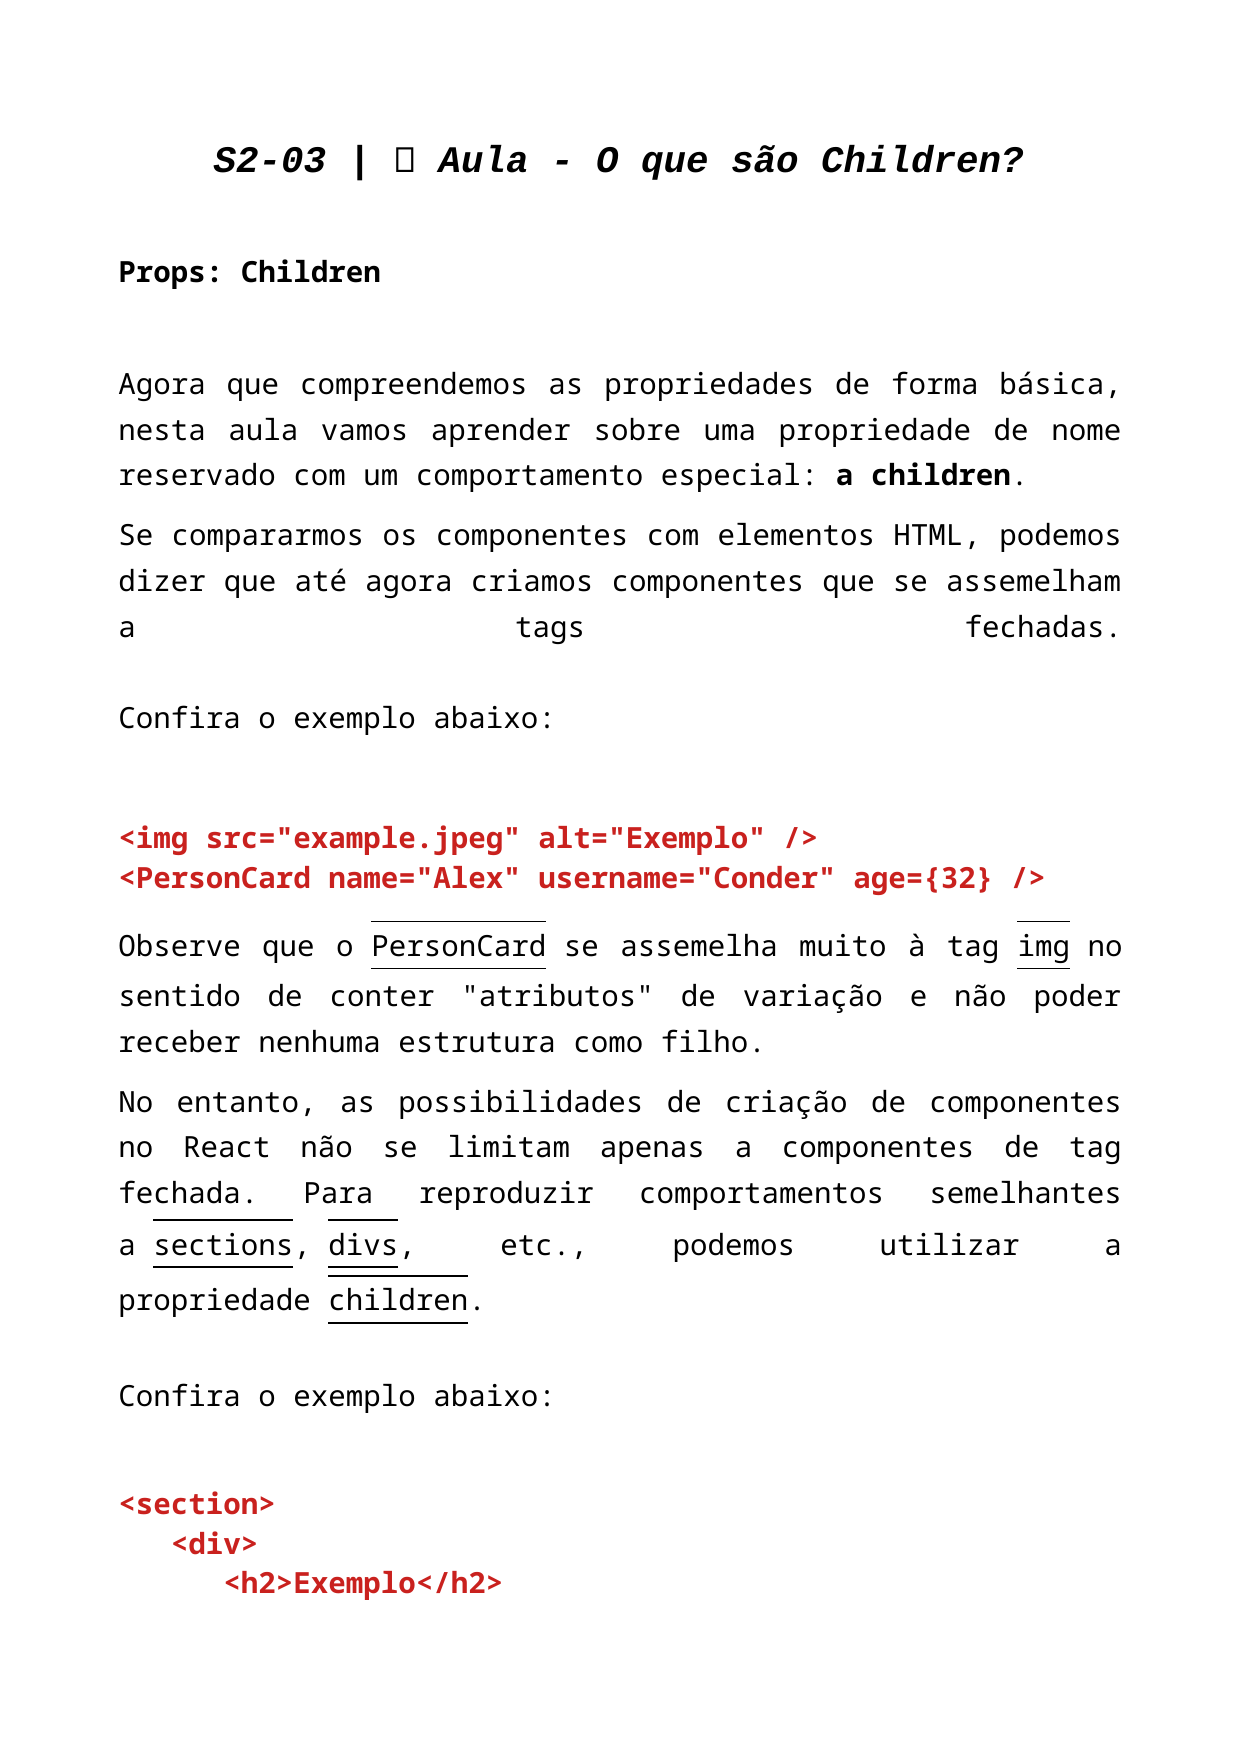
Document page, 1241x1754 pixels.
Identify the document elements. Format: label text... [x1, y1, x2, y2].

text Observe que o PersonCard se assemelha muito à tag img no sentido de conter "atributos" de variação e não poder receber nenhuma estrutura como filho. [118, 921, 1122, 1061]
text ⁠<section> [118, 1483, 1122, 1523]
subtitle S2-03 | 📘 Aula - O que são Children? [118, 142, 1122, 184]
subtitle Props: Children [118, 251, 1122, 291]
text <img src="example.jpeg" alt="Exemplo" /> [118, 818, 1122, 857]
text No entanto, as possibilidades de criação de componentes no React não se limitam apenas a componentes de tag fechada. Para reproduzir comportamentos semelhantes a sections, divs, etc., podemos utilizar a propriedade children. Confira o exemplo abaixo: [118, 1081, 1122, 1415]
text Agora que compreendemos as propriedades de forma básica, nesta aula vamos aprender sobre uma propriedade de nome reservado com um comportamento especial: a children. [118, 363, 1122, 494]
text ⁠<PersonCard name="Alex" username="Conder" age={32} /> [118, 857, 1122, 897]
text Se compararmos os componentes com elementos HTML, podemos dizer que até agora criamos componentes que se assemelham a tags fechadas. Confira o exemplo abaixo: [118, 515, 1122, 737]
text <div> [118, 1523, 1122, 1563]
text <h2>Exemplo</h2> [118, 1563, 1122, 1602]
